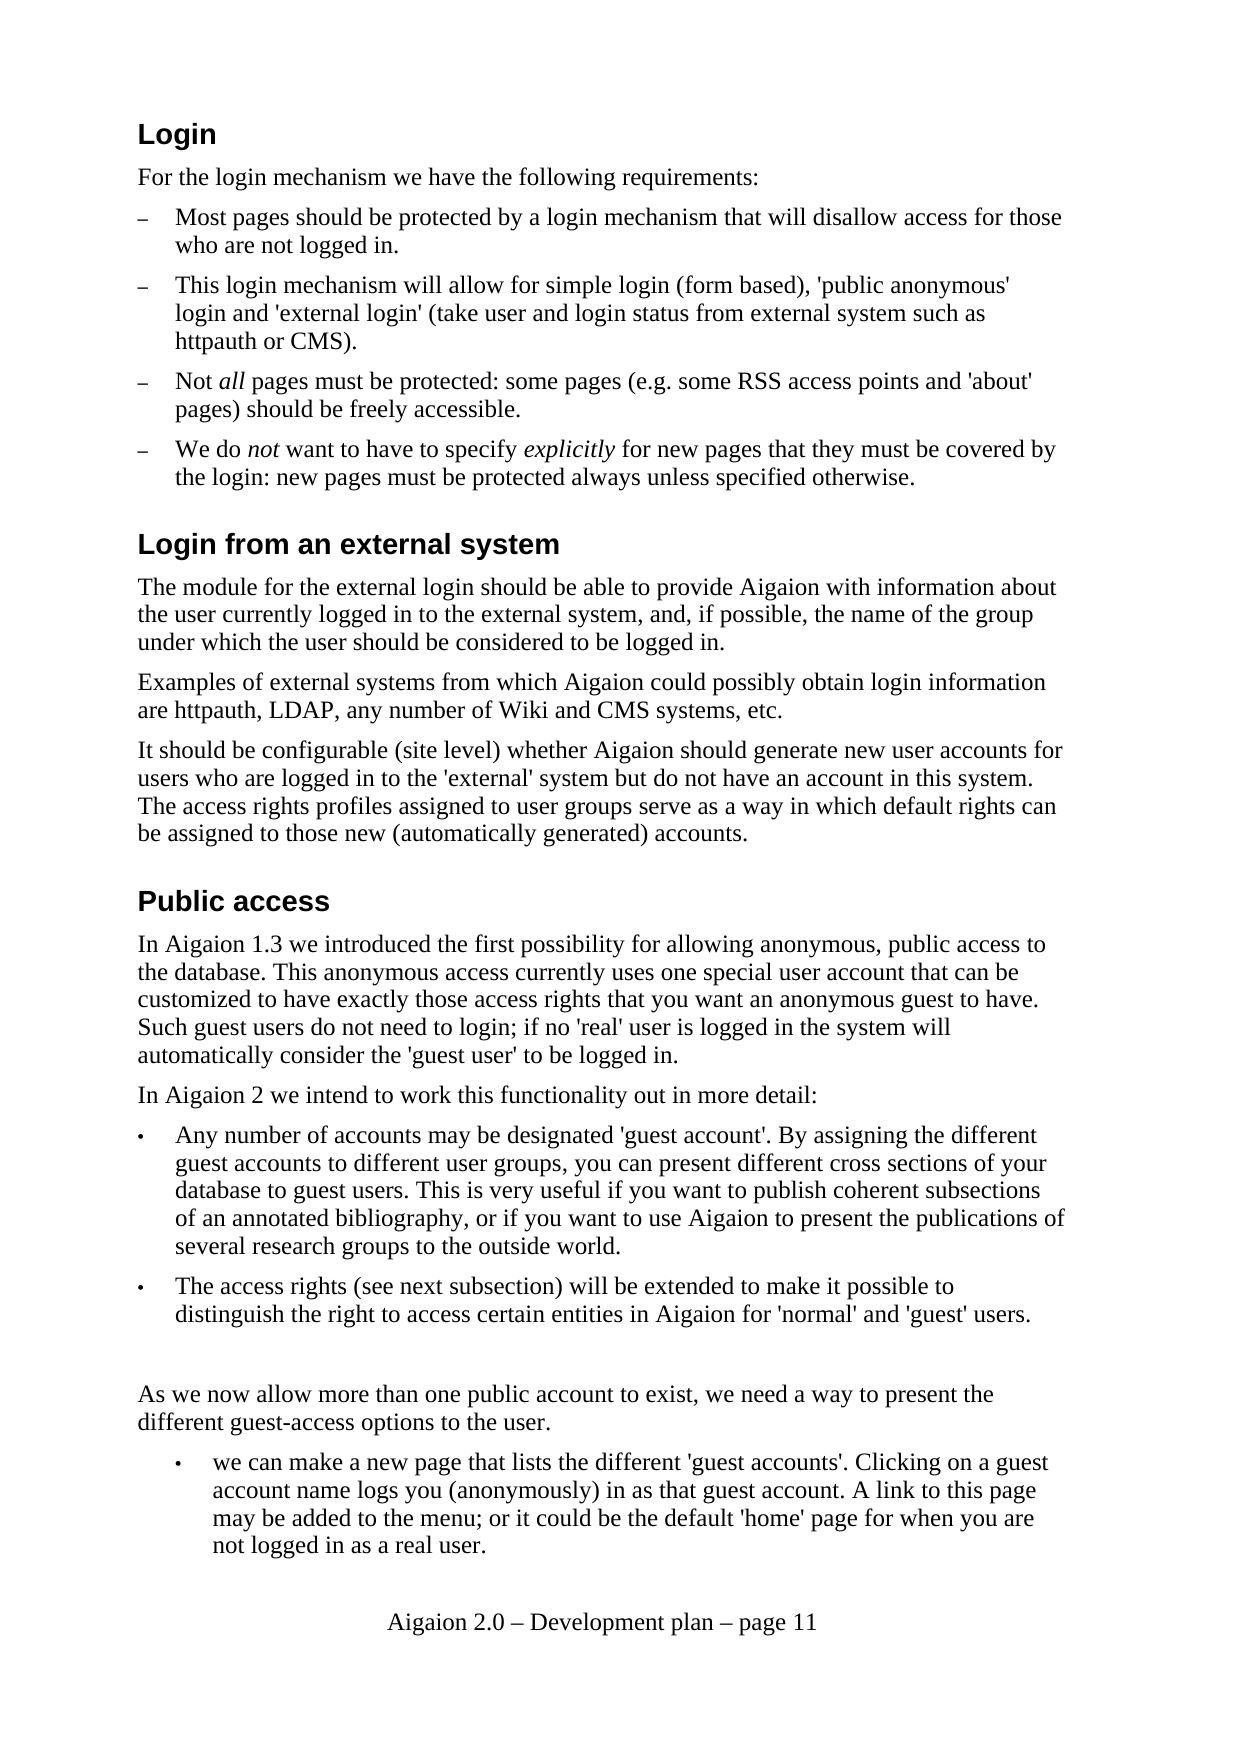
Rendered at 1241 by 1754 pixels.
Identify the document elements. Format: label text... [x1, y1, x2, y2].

list Most pages should be protected by a login mechanism that will disallow access for those who are not logged in. [137, 203, 1067, 259]
text In Aigaion 1.3 we introduced the first possibility for allowing anonymous, public access to the database. This anonymous access currently uses one special user account that can be customized to have exactly those access rights that you want an anonymous guest to have. Such guest users do not need to login; if no 'real' user is logged in the system will automatically consider the 'guest user' to be logged in. [137, 930, 1067, 1068]
list Any number of accounts may be designated 'guest account'. By assigning the different guest accounts to different user groups, you can present different cross sections of your database to guest users. This is very useful if you want to publish coherent subsections of an annotated bibliography, or if you want to use Aigaion to present the publications of several research groups to the outside world. [137, 1121, 1067, 1260]
text The module for the external login should be able to provide Aigaion with information about the user currently logged in to the external system, and, if possible, the name of the group under which the user should be considered to be logged in. [137, 573, 1067, 656]
text Examples of external systems from which Aigaion could possibly obtain login information are httpauth, LDAP, any number of Wiki and CMS systems, etc. [137, 668, 1067, 724]
subtitle Public access [137, 885, 1067, 917]
subtitle Login [137, 118, 1067, 151]
text In Aigaion 2 we intend to work this functionality out in more detail: [137, 1081, 1067, 1109]
list We do not want to have to specify explicitly for new pages that they must be covered by the login: new pages must be protected always unless specified otherwise. [137, 435, 1067, 490]
list we can make a new page that lists the different 'guest accounts'. Clicking on a guest account name logs you (anonymously) in as that guest account. A link to this page may be added to the menu; or it could be the default 'home' page for when you are not logged in as a real user. [175, 1448, 1067, 1559]
text It should be configurable (site level) whether Aigaion should generate new user accounts for users who are logged in to the 'external' system but do not have an account in this system. The access rights profiles assigned to user groups serve as a way in which default rights can be assigned to those new (automatically generated) accounts. [137, 736, 1067, 847]
text As we now allow more than one public account to exist, we need a way to present the different guest-access options to the user. [137, 1380, 1067, 1436]
subtitle Login from an external system [137, 528, 1067, 560]
list This login mechanism will allow for simple login (form based), 'public anonymous' login and 'external login' (take user and login status from external system such as httpauth or CMS). [137, 271, 1067, 354]
list Not all pages must be protected: some pages (e.g. some RSS access points and 'about' pages) should be freely accessible. [137, 367, 1067, 422]
text For the login mechanism we have the following requirements: [137, 163, 1067, 191]
list The access rights (see next subsection) will be extended to make it possible to distinguish the right to access certain entities in Aigaion for 'normal' and 'guest' users. [137, 1272, 1067, 1328]
